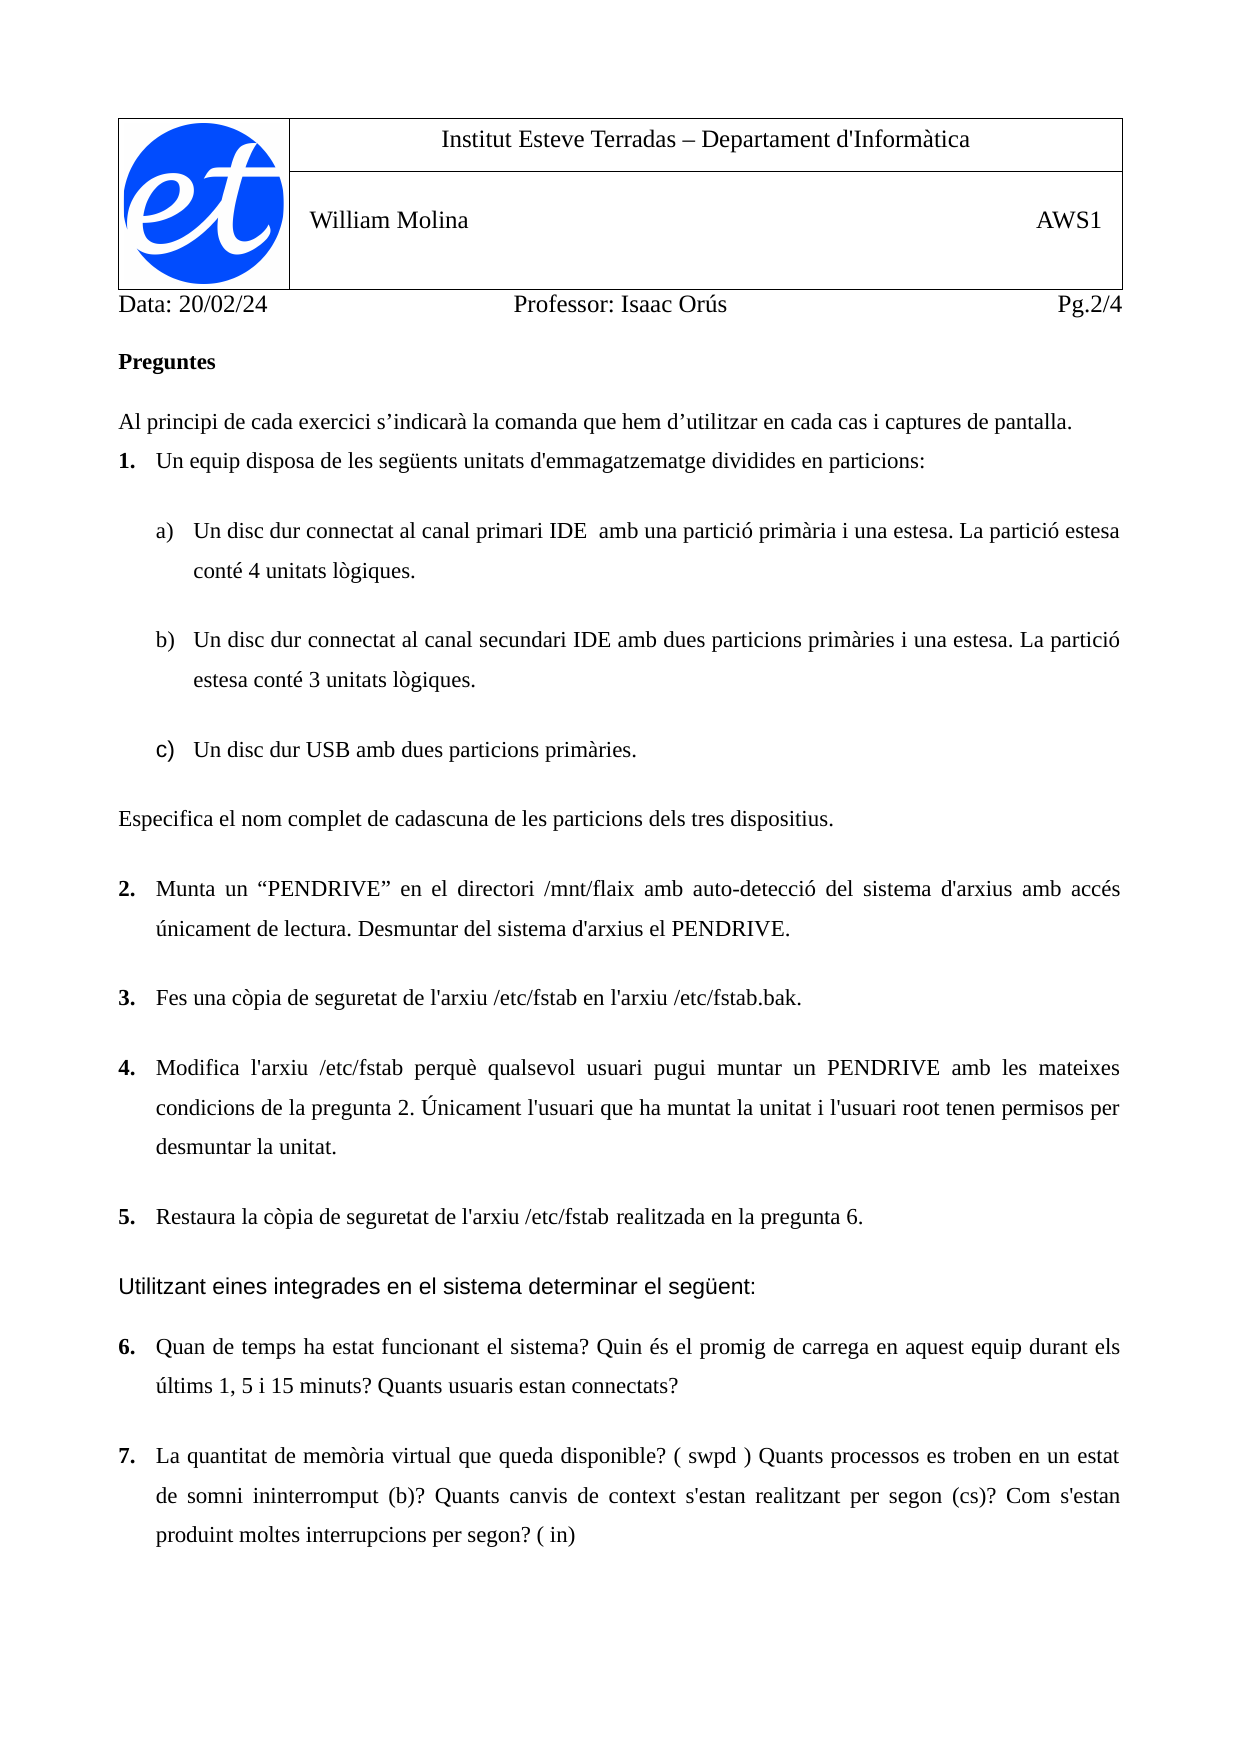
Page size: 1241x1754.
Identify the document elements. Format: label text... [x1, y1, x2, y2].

text Preguntes [118, 348, 1122, 374]
list Fes una còpia de seguretat de l'arxiu /etc/fstab en l'arxiu /etc/fstab.bak. [118, 984, 1122, 1011]
list Un disc dur connectat al canal secundari IDE amb dues particions primàries i una estesa. La partició estesa conté 3 unitats lògiques. [156, 626, 1122, 692]
list Restaura la còpia de seguretat de l'arxiu /etc/fstab realitzada en la pregunta 6. [118, 1203, 1122, 1229]
list La quantitat de memòria virtual que queda disponible? ( swpd ) Quants processos es troben en un estat de somni ininterromput (b)? Quants canvis de context s'estan realitzant per segon (cs)? Com s'estan produint moltes interrupcions per segon? ( in) [118, 1442, 1122, 1547]
list Un disc dur USB amb dues particions primàries. [156, 736, 1122, 762]
list Un equip disposa de les següents unitats d'emmagatzematge dividides en particions: [118, 448, 1122, 474]
list Modifica l'arxiu /etc/fstab perquè qualsevol usuari pugui muntar un PENDRIVE amb les mateixes condicions de la pregunta 2. Únicament l'usuari que ha muntat la unitat i l'usuari root tenen permisos per desmuntar la unitat. [118, 1054, 1122, 1159]
text Al principi de cada exercici s’indicarà la comanda que hem d’utilitzar en cada cas i captures de pantalla. [118, 408, 1122, 434]
list Quan de temps ha estat funcionant el sistema? Quin és el promig de carrega en aquest equip durant els últims 1, 5 i 15 minuts? Quants usuaris estan connectats? [118, 1333, 1122, 1399]
list Munta un “PENDRIVE” en el directori /mnt/flaix amb auto-detecció del sistema d'arxius amb accés únicament de lectura. Desmuntar del sistema d'arxius el PENDRIVE. [118, 875, 1122, 941]
picture [123, 123, 284, 284]
text Especifica el nom complet de cadascuna de les particions dels tres dispositius. [118, 806, 1122, 832]
text Utilitzant eines integrades en el sistema determinar el següent: [118, 1273, 1122, 1299]
list Un disc dur connectat al canal primari IDE amb una partició primària i una estesa. La partició estesa conté 4 unitats lògiques. [156, 517, 1122, 583]
